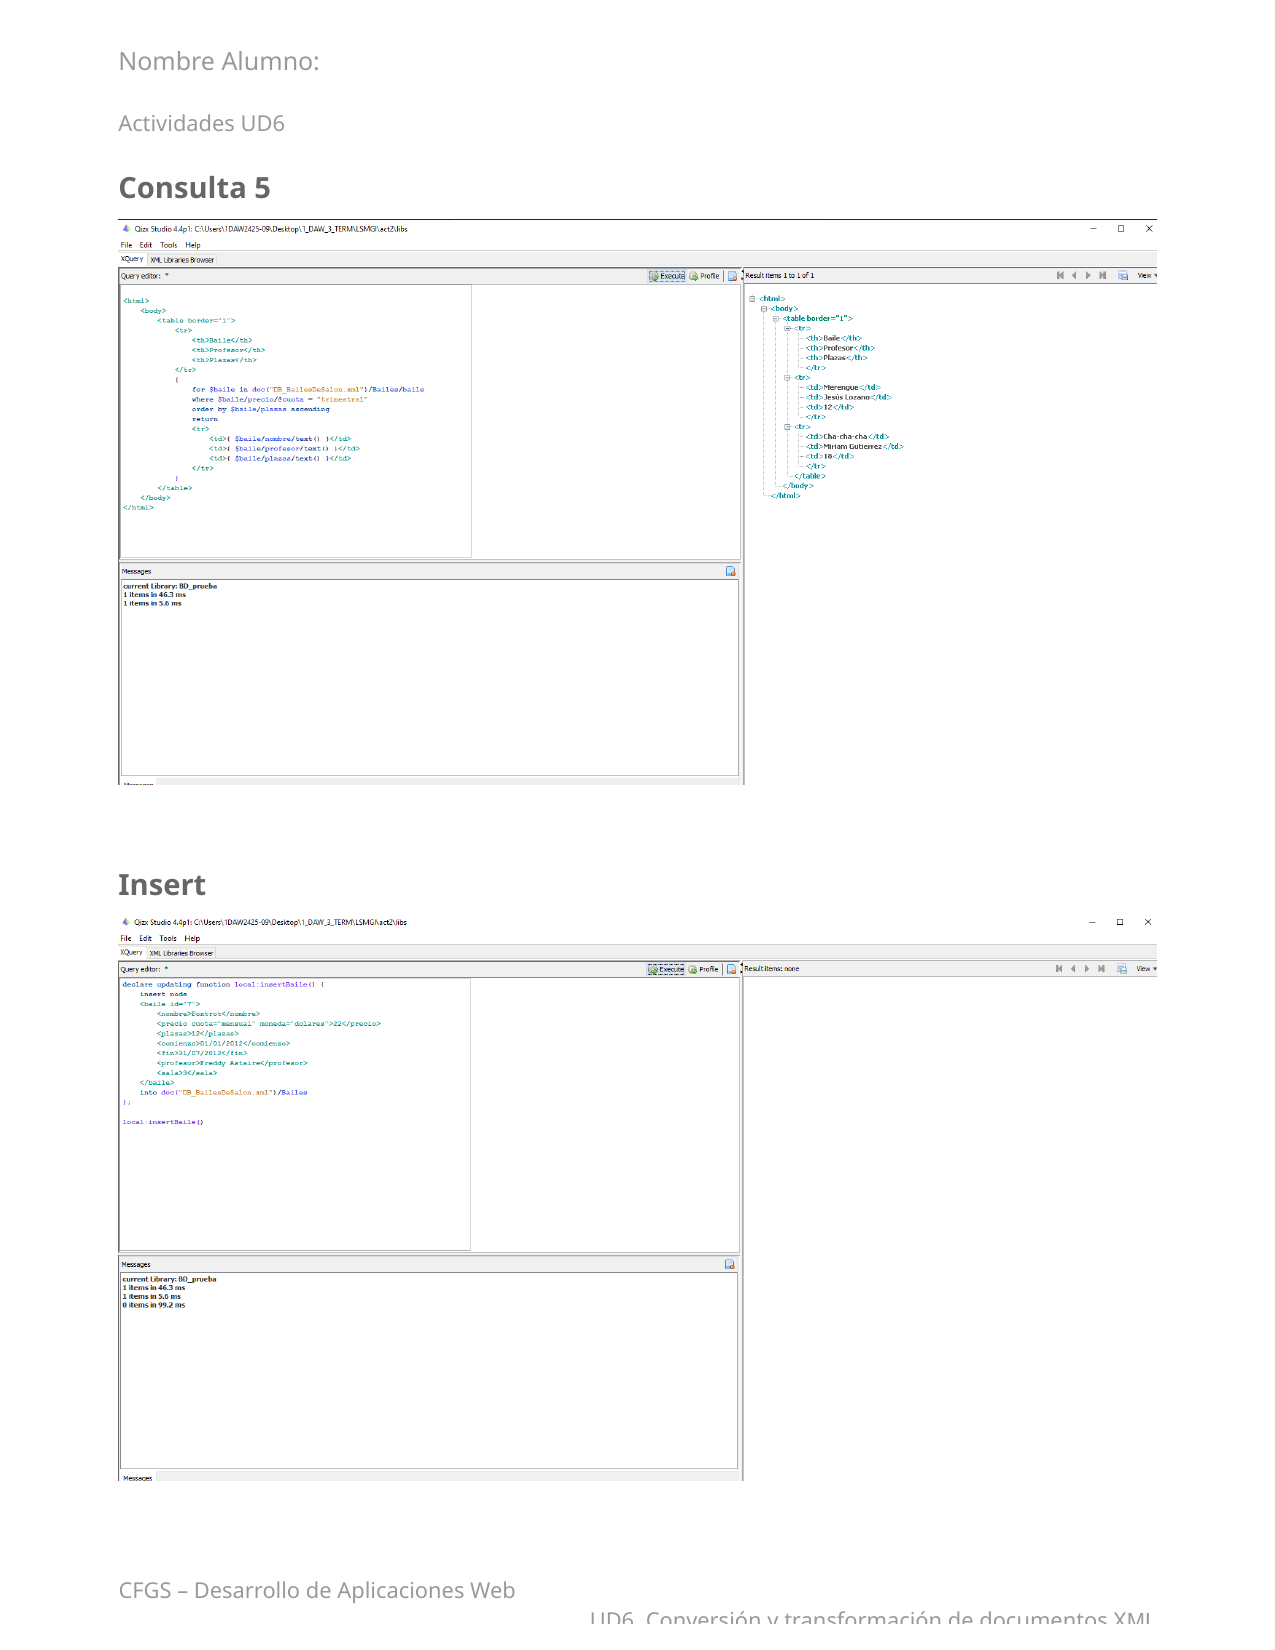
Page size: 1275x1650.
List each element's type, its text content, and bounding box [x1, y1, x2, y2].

picture [118, 916, 1157, 1481]
subtitle Consulta 5 [118, 167, 1157, 207]
subtitle Insert [118, 864, 1157, 904]
picture [118, 219, 1157, 785]
